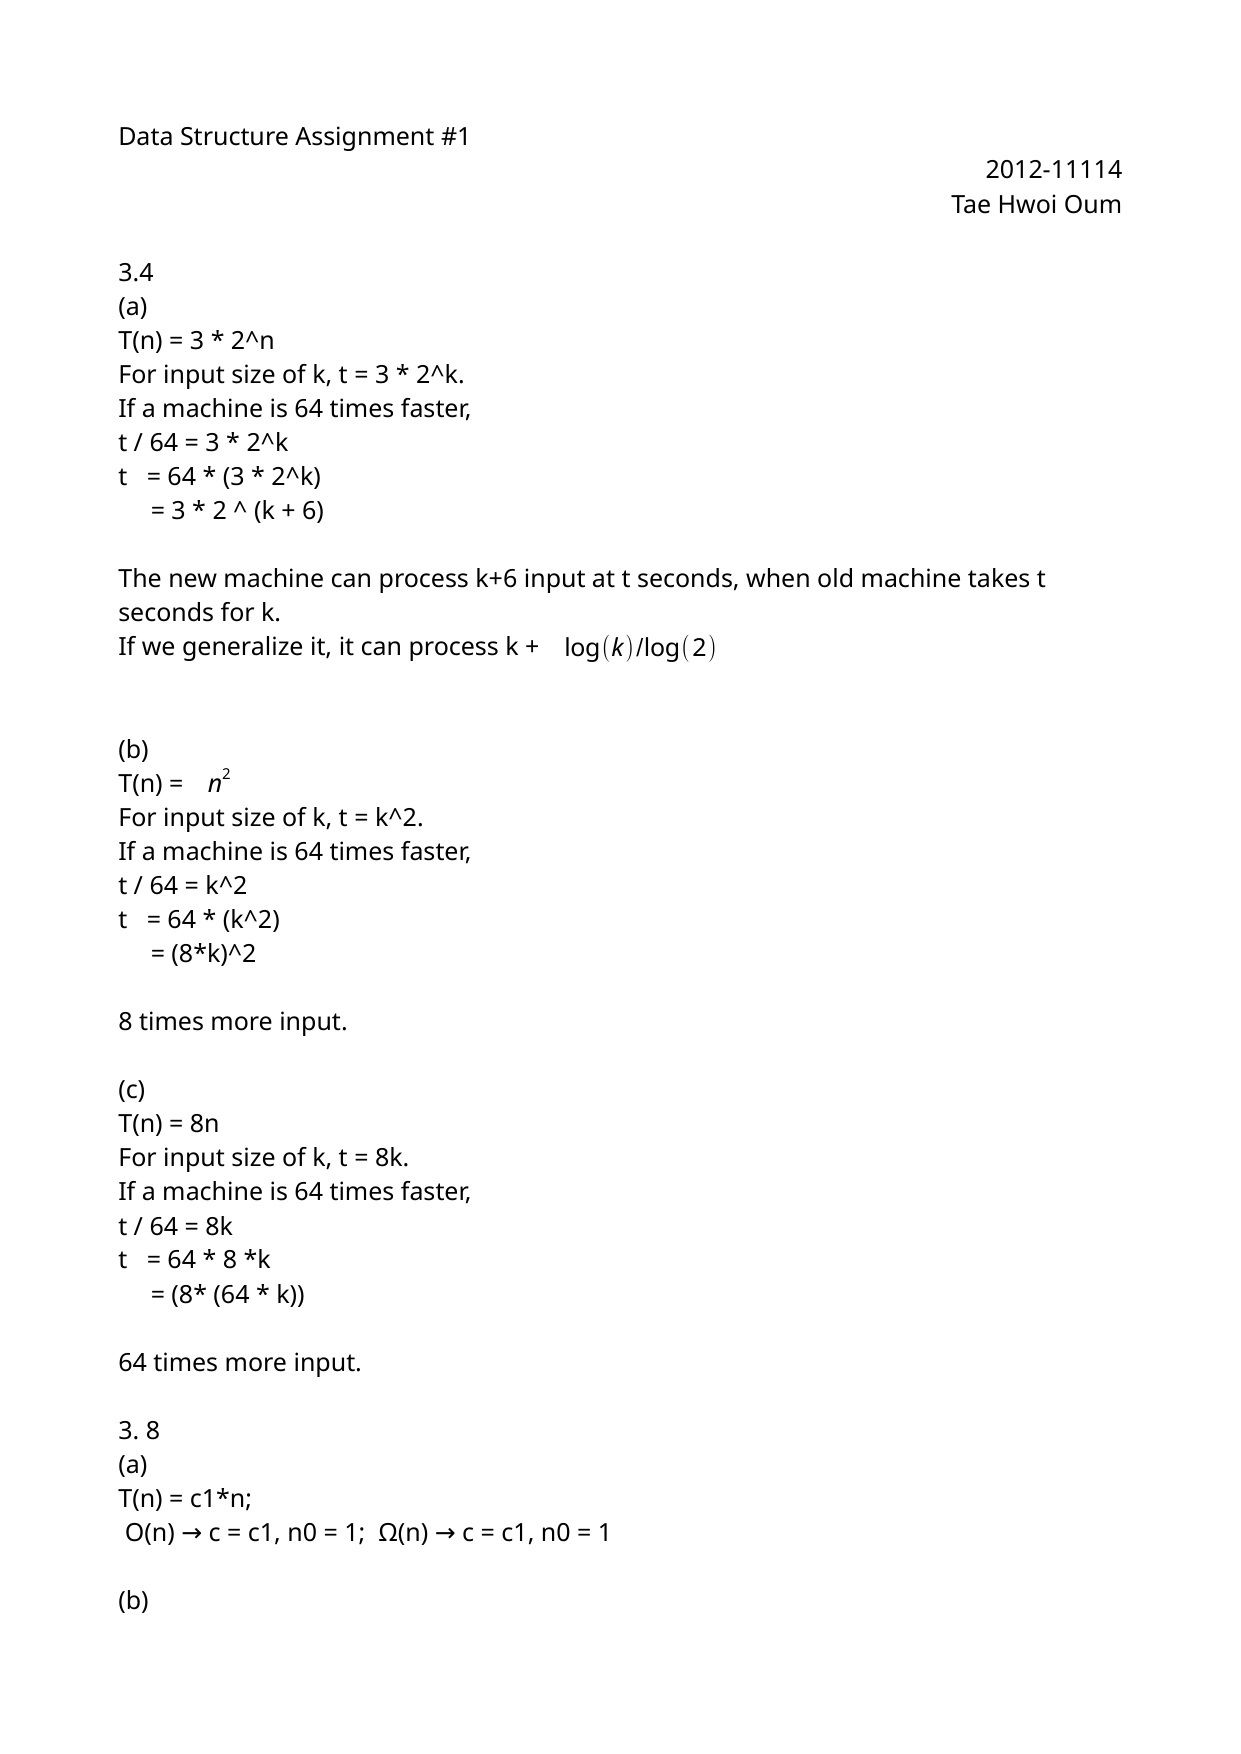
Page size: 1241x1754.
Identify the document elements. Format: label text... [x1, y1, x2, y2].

text T(n) = [118, 765, 1122, 799]
text Ο(n) → c = c1, n0 = 1; Ω(n) → c = c1, n0 = 1 [118, 1515, 1122, 1549]
text 64 times more input. [118, 1344, 1122, 1378]
text For input size of k, t = 3 * 2^k. [118, 357, 1122, 391]
text (b) [118, 731, 1122, 765]
text t / 64 = 8k [118, 1208, 1122, 1242]
text 2012-11114 [118, 152, 1122, 186]
text (a) [118, 288, 1122, 322]
text The new machine can process k+6 input at t seconds, when old machine takes t seconds for k. [118, 561, 1122, 629]
text If we generalize it, it can process k + [118, 629, 1122, 663]
text (c) [118, 1072, 1122, 1106]
text = (8* (64 * k)) [118, 1276, 1122, 1310]
text T(n) = 8n [118, 1106, 1122, 1140]
text For input size of k, t = 8k. [118, 1140, 1122, 1174]
text 8 times more input. [118, 1004, 1122, 1038]
text 3. 8 [118, 1412, 1122, 1447]
text For input size of k, t = k^2. [118, 799, 1122, 833]
text (b) [118, 1583, 1122, 1617]
text = 3 * 2 ^ (k + 6) [118, 493, 1122, 527]
text t / 64 = 3 * 2^k [118, 425, 1122, 459]
text T(n) = 3 * 2^n [118, 322, 1122, 357]
text (a) [118, 1447, 1122, 1481]
text Data Structure Assignment #1 [118, 118, 1122, 152]
text Tae Hwoi Oum [118, 186, 1122, 220]
text t = 64 * 8 *k [118, 1242, 1122, 1276]
text If a machine is 64 times faster, [118, 1174, 1122, 1208]
text If a machine is 64 times faster, [118, 391, 1122, 425]
text t = 64 * (3 * 2^k) [118, 459, 1122, 493]
text If a machine is 64 times faster, [118, 833, 1122, 867]
text 3.4 [118, 254, 1122, 288]
text = (8*k)^2 [118, 936, 1122, 970]
text t = 64 * (k^2) [118, 902, 1122, 936]
text T(n) = c1*n; [118, 1481, 1122, 1515]
text t / 64 = k^2 [118, 867, 1122, 902]
